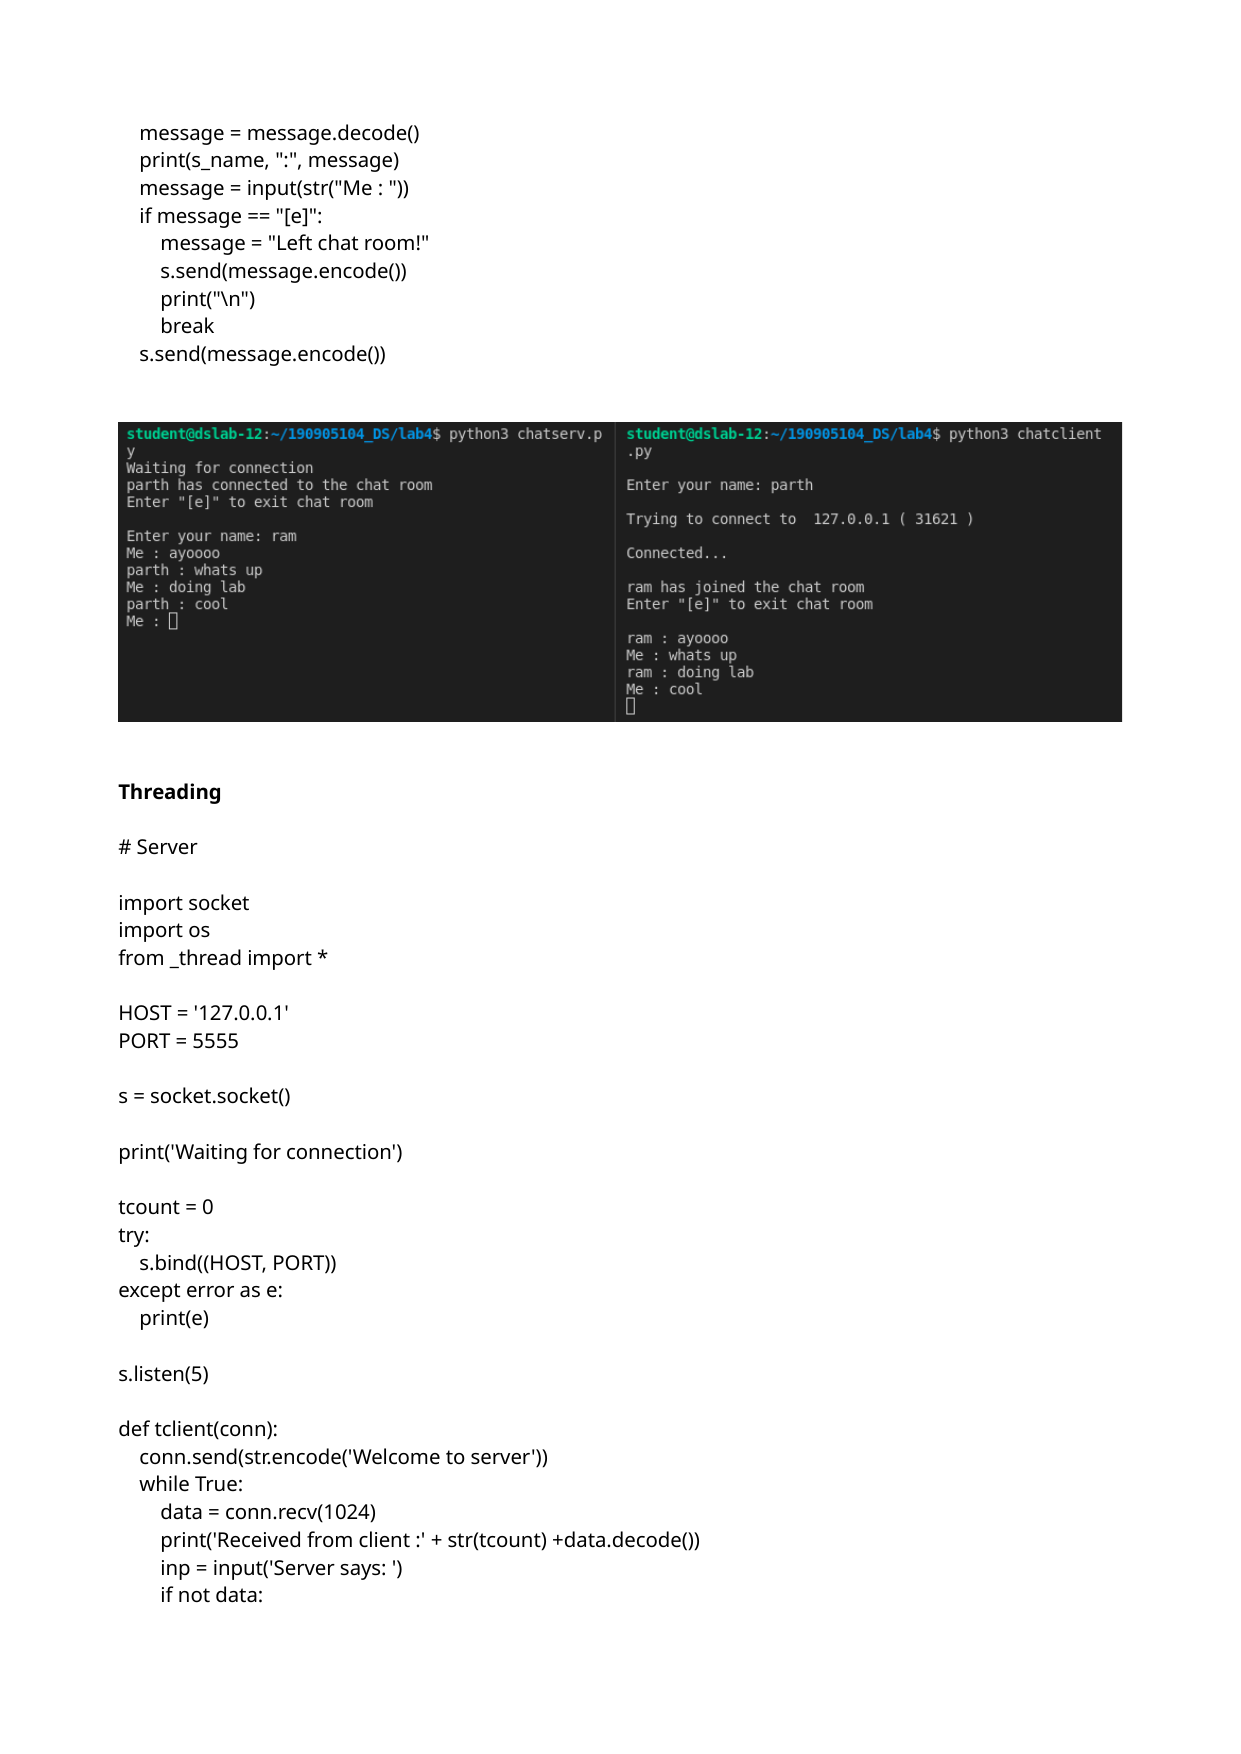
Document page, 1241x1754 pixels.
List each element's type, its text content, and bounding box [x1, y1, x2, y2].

text import socket [118, 888, 1122, 916]
text from _thread import * [118, 943, 1122, 971]
text tcount = 0 [118, 1193, 1122, 1221]
text HOST = '127.0.0.1' [118, 999, 1122, 1027]
text print(s_name, ":", message) [118, 146, 1122, 173]
text import os [118, 916, 1122, 943]
text conn.send(str.encode('Welcome to server')) [118, 1442, 1122, 1470]
text s.send(message.encode()) [118, 257, 1122, 284]
text message = "Left chat room!" [118, 229, 1122, 257]
text print(e) [118, 1304, 1122, 1331]
text break [118, 312, 1122, 340]
text s.bind((HOST, PORT)) [118, 1248, 1122, 1276]
text s.listen(5) [118, 1359, 1122, 1387]
text inp = input('Server says: ') [118, 1553, 1122, 1581]
text s = socket.socket() [118, 1082, 1122, 1110]
text print("\n") [118, 284, 1122, 312]
text try: [118, 1221, 1122, 1248]
text data = conn.recv(1024) [118, 1498, 1122, 1525]
text def tclient(conn): [118, 1414, 1122, 1442]
text except error as e: [118, 1276, 1122, 1304]
text # Server [118, 833, 1122, 860]
text s.send(message.encode()) [118, 340, 1122, 367]
text if message == "[e]": [118, 201, 1122, 229]
text Threading [118, 777, 1122, 805]
text message = input(str("Me : ")) [118, 173, 1122, 201]
text if not data: [118, 1581, 1122, 1608]
text print('Waiting for connection') [118, 1137, 1122, 1165]
text print('Received from client :' + str(tcount) +data.decode()) [118, 1525, 1122, 1553]
text message = message.decode() [118, 118, 1122, 146]
picture [118, 422, 1123, 722]
text while True: [118, 1470, 1122, 1498]
text PORT = 5555 [118, 1027, 1122, 1054]
